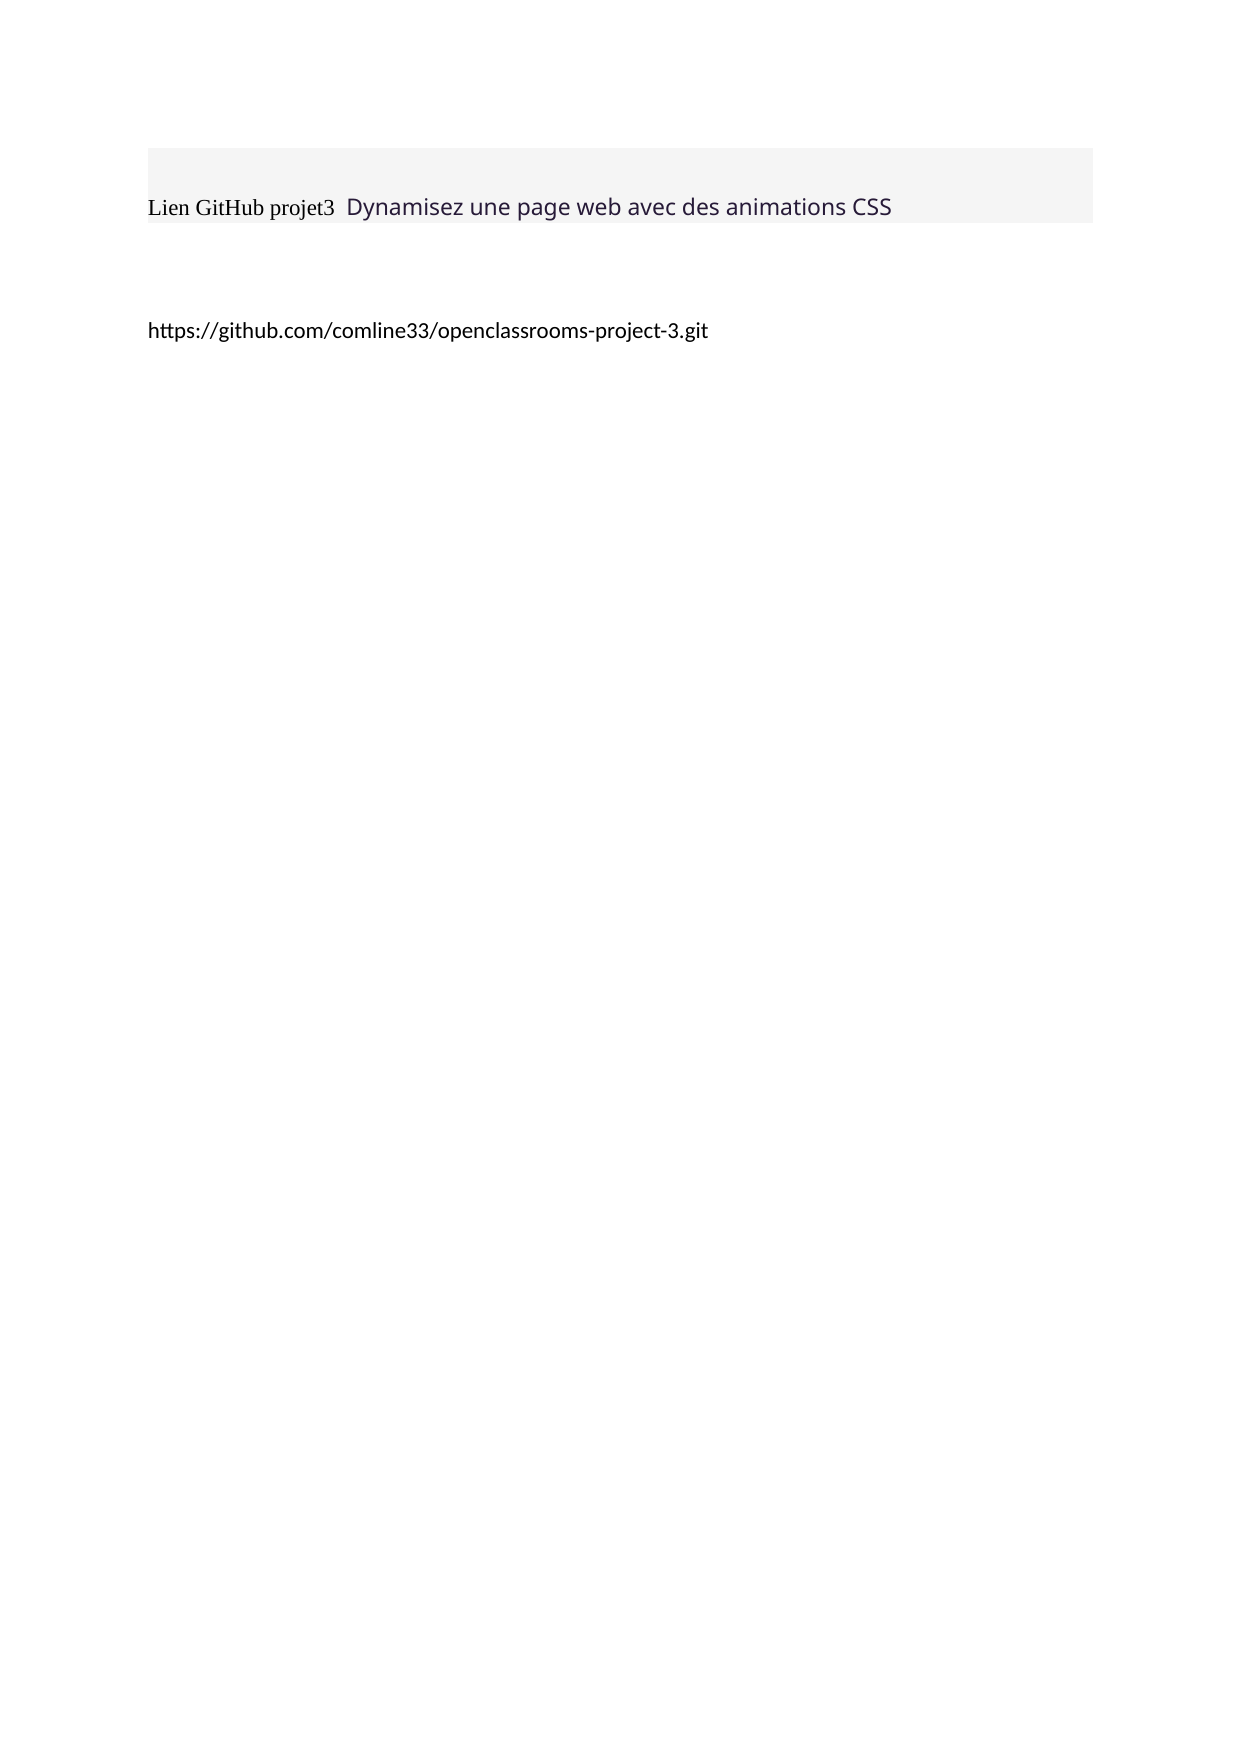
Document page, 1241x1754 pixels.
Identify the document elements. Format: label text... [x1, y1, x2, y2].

subtitle Lien GitHub projet3 Dynamisez une page web avec des animations CSS [148, 148, 1093, 223]
text https://github.com/comline33/openclassrooms-project-3.git [148, 316, 1093, 344]
